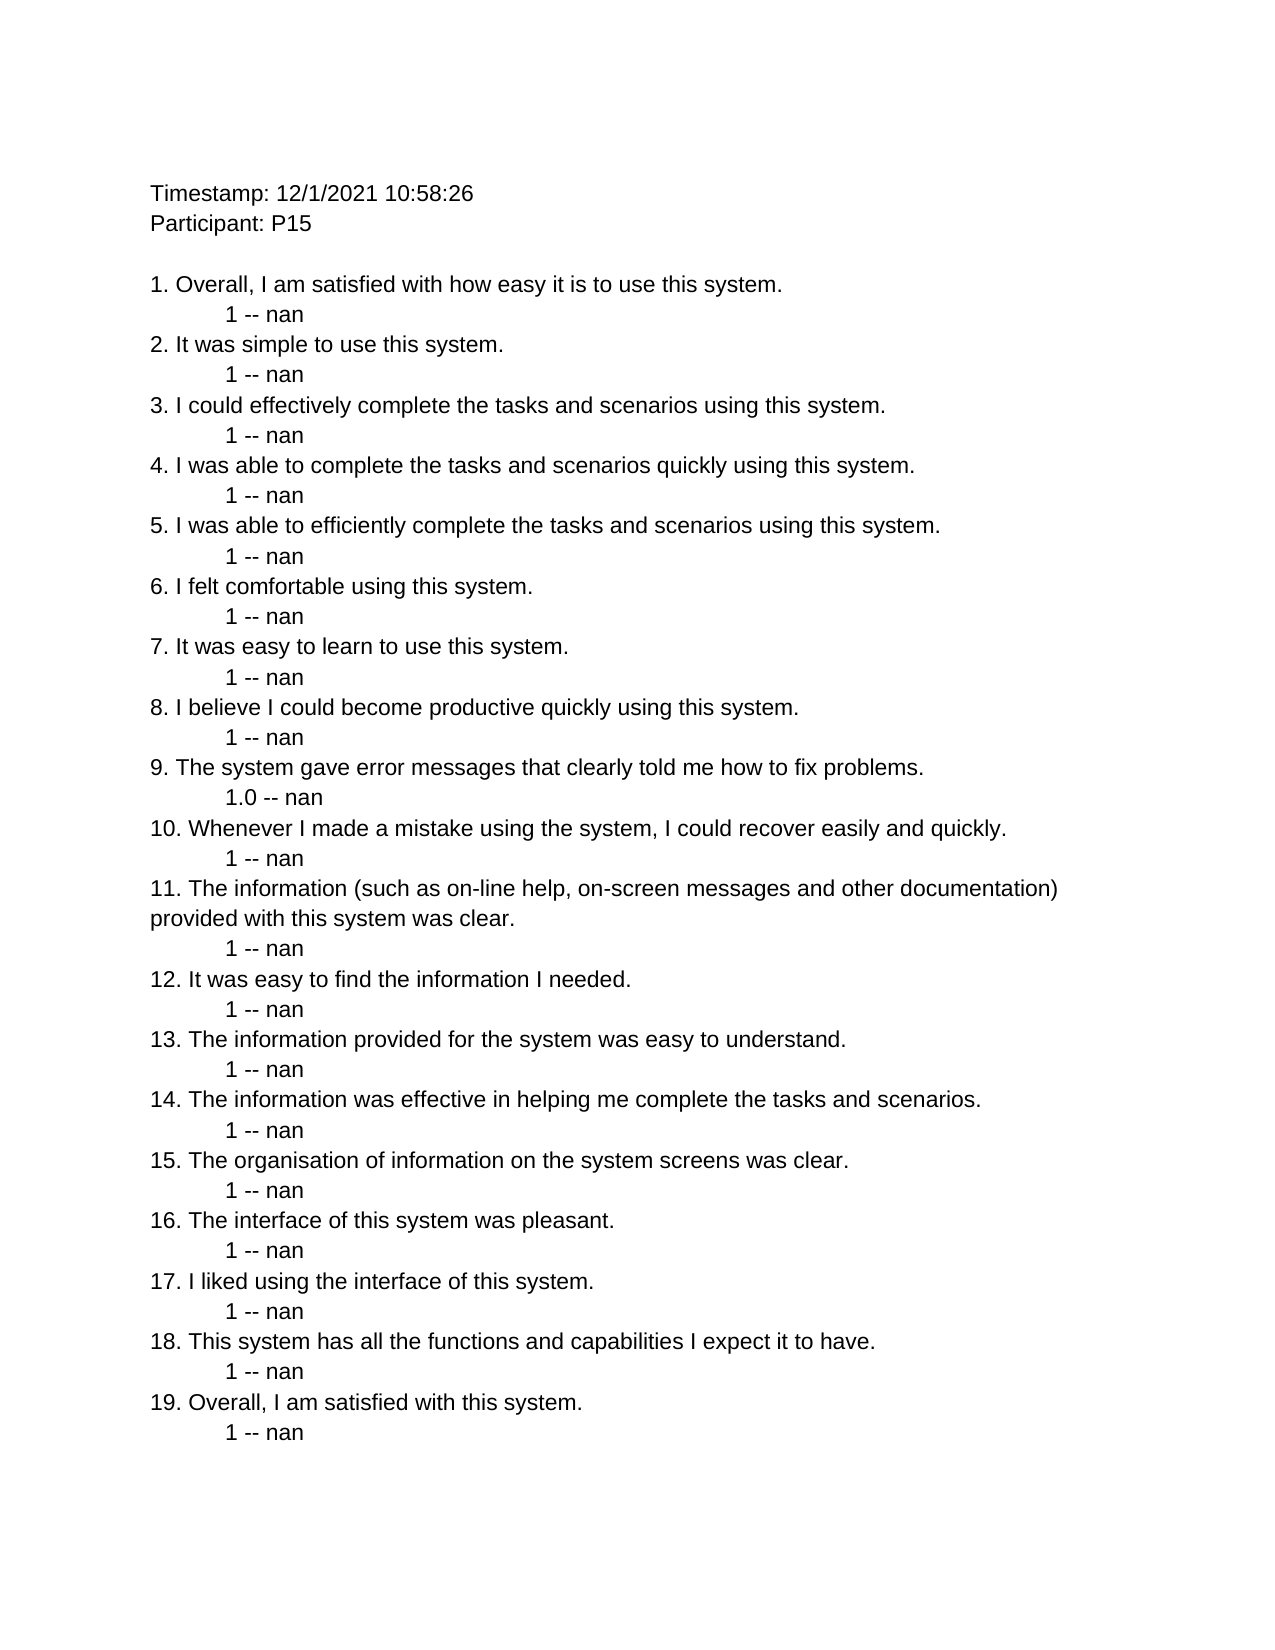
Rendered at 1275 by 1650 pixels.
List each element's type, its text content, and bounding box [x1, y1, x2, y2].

text Participant: P15 [150, 210, 1125, 237]
text 10. Whenever I made a mistake using the system, I could recover easily and quickly. [150, 814, 1125, 841]
text 1 -- nan [150, 845, 1125, 871]
text 8. I believe I could become productive quickly using this system. [150, 694, 1125, 720]
text 1 -- nan [150, 724, 1125, 750]
text 1 -- nan [150, 361, 1125, 388]
text 3. I could effectively complete the tasks and scenarios using this system. [150, 392, 1125, 418]
text 17. I liked using the interface of this system. [150, 1268, 1125, 1294]
text 1 -- nan [150, 1358, 1125, 1385]
text 1 -- nan [150, 935, 1125, 962]
text 1 -- nan [150, 1117, 1125, 1143]
text 7. It was easy to learn to use this system. [150, 633, 1125, 660]
text 1 -- nan [150, 996, 1125, 1022]
text 15. The organisation of information on the system screens was clear. [150, 1147, 1125, 1173]
text 4. I was able to complete the tasks and scenarios quickly using this system. [150, 452, 1125, 478]
text 1 -- nan [150, 422, 1125, 448]
text 1 -- nan [150, 603, 1125, 629]
text 1 -- nan [150, 543, 1125, 569]
text 1 -- nan [150, 1298, 1125, 1324]
text 18. This system has all the functions and capabilities I expect it to have. [150, 1328, 1125, 1354]
text 14. The information was effective in helping me complete the tasks and scenarios. [150, 1086, 1125, 1113]
text 2. It was simple to use this system. [150, 331, 1125, 358]
text 5. I was able to efficiently complete the tasks and scenarios using this system. [150, 512, 1125, 539]
text 1 -- nan [150, 1419, 1125, 1445]
text 1 -- nan [150, 1056, 1125, 1083]
text 9. The system gave error messages that clearly told me how to fix problems. [150, 754, 1125, 781]
text 16. The interface of this system was pleasant. [150, 1207, 1125, 1234]
text 13. The information provided for the system was easy to understand. [150, 1026, 1125, 1052]
text 1 -- nan [150, 663, 1125, 690]
text Timestamp: 12/1/2021 10:58:26 [150, 180, 1125, 207]
text 1. Overall, I am satisfied with how easy it is to use this system. [150, 271, 1125, 297]
text 1 -- nan [150, 482, 1125, 509]
text 19. Overall, I am satisfied with this system. [150, 1388, 1125, 1415]
text 11. The information (such as on-line help, on-screen messages and other documentation) provided with this system was clear. [150, 875, 1125, 932]
text 1 -- nan [150, 301, 1125, 327]
text 12. It was easy to find the information I needed. [150, 966, 1125, 992]
text 1 -- nan [150, 1177, 1125, 1203]
text 1 -- nan [150, 1237, 1125, 1264]
text 1.0 -- nan [150, 784, 1125, 811]
text 6. I felt comfortable using this system. [150, 573, 1125, 599]
